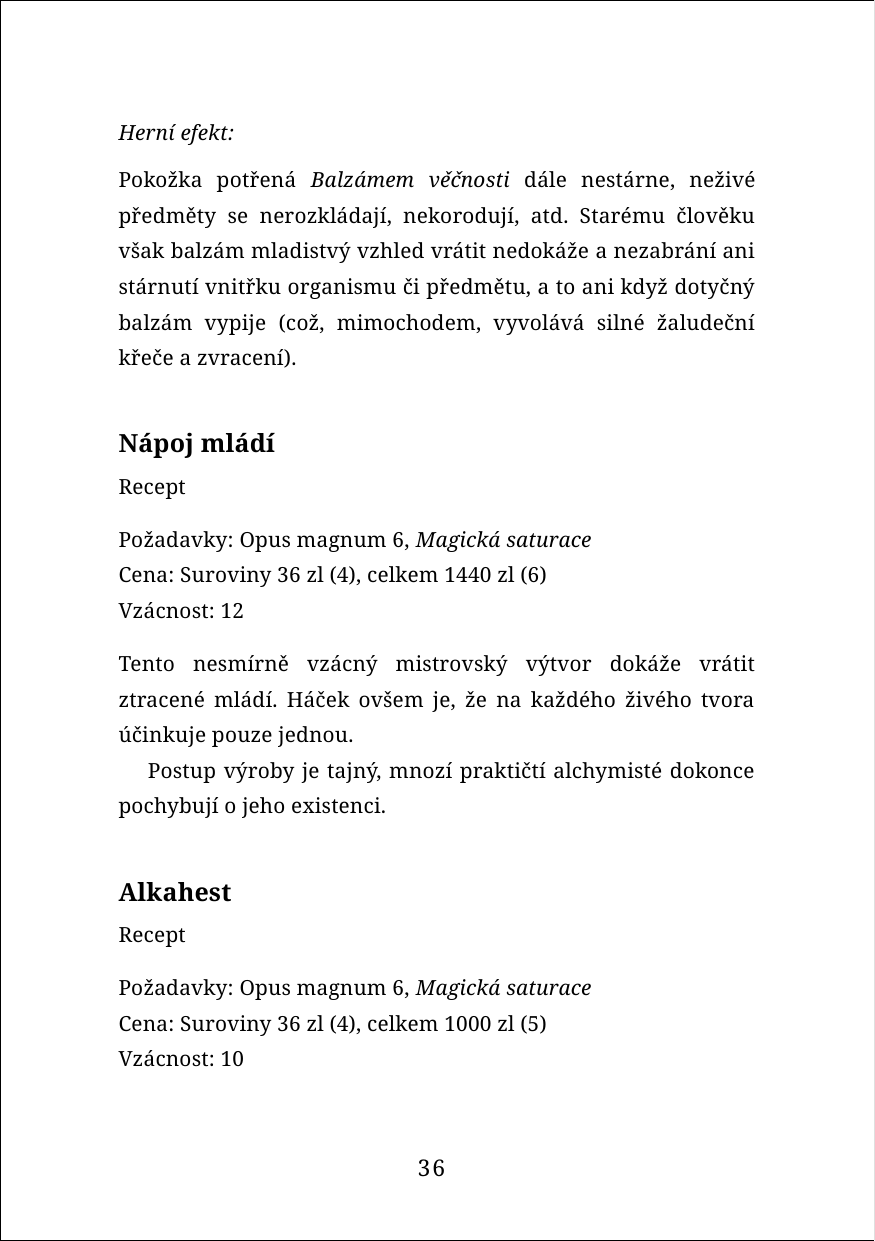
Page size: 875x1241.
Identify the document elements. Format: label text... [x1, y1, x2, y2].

subtitle Nápoj mládí [118, 426, 756, 460]
text Tento nesmírně vzácný mistrovský výtvor dokáže vrátit ztracené mládí. Háček ovšem je, že na každého živého tvora účinkuje pouze jednou. Postup výroby je tajný, mnozí praktičtí alchymisté dokonce pochybují o jeho existenci. [118, 649, 756, 820]
text Pokožka potřená Balzámem věčnosti dále nestárne, neživé předměty se nerozkládají, nekorodují, atd. Starému člověku však balzám mladistvý vzhled vrátit nedokáže a nezabrání ani stárnutí vnitřku organismu či předmětu, a to ani když dotyčný balzám vypije (což, mimochodem, vyvolává silné žaludeční křeče a zvracení). [118, 166, 756, 372]
text Herní efekt: [118, 118, 756, 147]
text Recept [118, 472, 756, 500]
subtitle Alkahest [118, 874, 756, 908]
text Požadavky: Opus magnum 6, Magická saturace Cena: Suroviny 36 zl (4), celkem 1440 zl (6) Vzácnost: 12 [118, 525, 756, 624]
text Požadavky: Opus magnum 6, Magická saturace Cena: Suroviny 36 zl (4), celkem 1000 zl (5) Vzácnost: 10 [118, 973, 756, 1073]
text Recept [118, 920, 756, 948]
